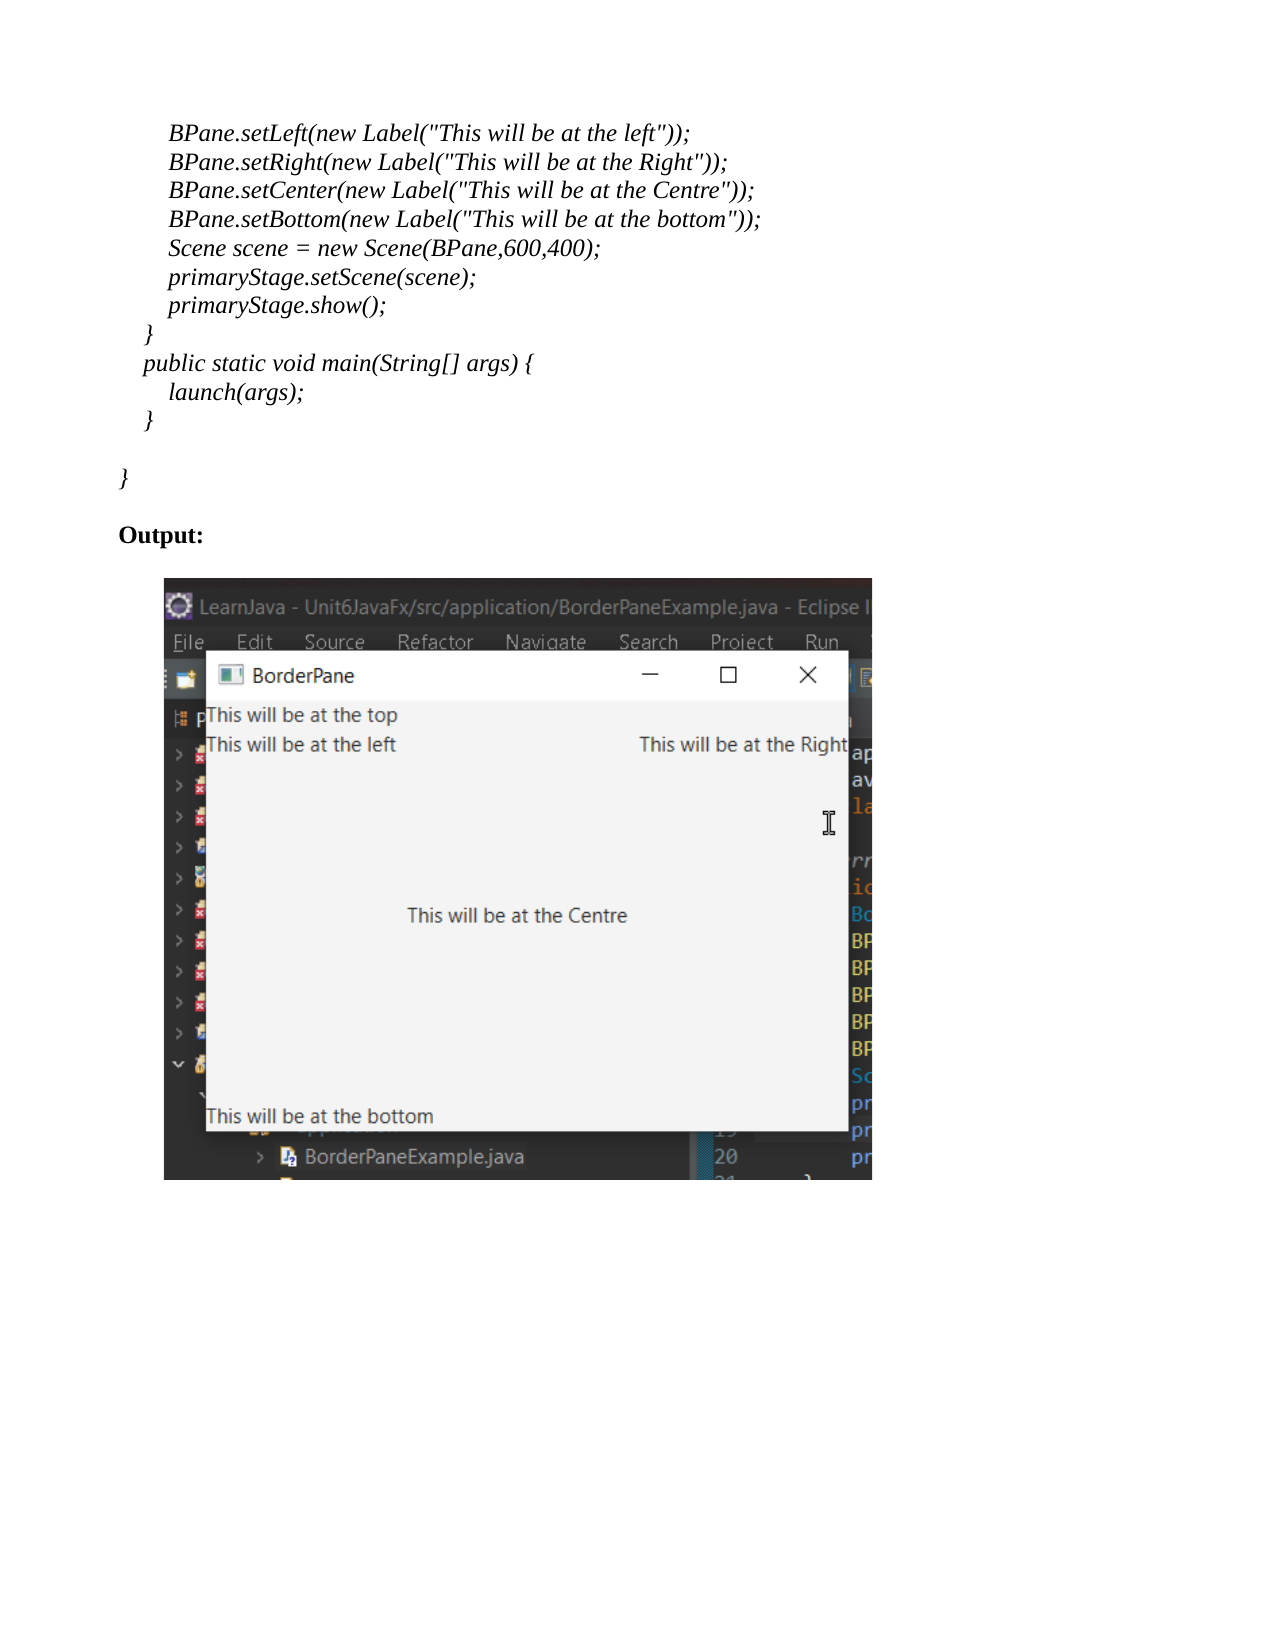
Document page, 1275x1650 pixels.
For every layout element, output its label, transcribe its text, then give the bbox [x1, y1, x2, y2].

text BPane.setCenter(new Label("This will be at the Centre")); [118, 176, 1157, 204]
text Scene scene = new Scene(BPane,600,400); [118, 233, 1157, 262]
text } [118, 406, 1157, 434]
text primaryStage.show(); [118, 291, 1157, 319]
text primaryStage.setScene(scene); [118, 262, 1157, 291]
text BPane.setBottom(new Label("This will be at the bottom")); [118, 204, 1157, 233]
text } [118, 319, 1157, 348]
text } [118, 463, 1157, 492]
text Output: [118, 521, 1157, 549]
text BPane.setLeft(new Label("This will be at the left")); [118, 118, 1157, 147]
text public static void main(String[] args) { [118, 348, 1157, 377]
text BPane.setRight(new Label("This will be at the Right")); [118, 147, 1157, 176]
picture [163, 578, 873, 1180]
text launch(args); [118, 377, 1157, 406]
